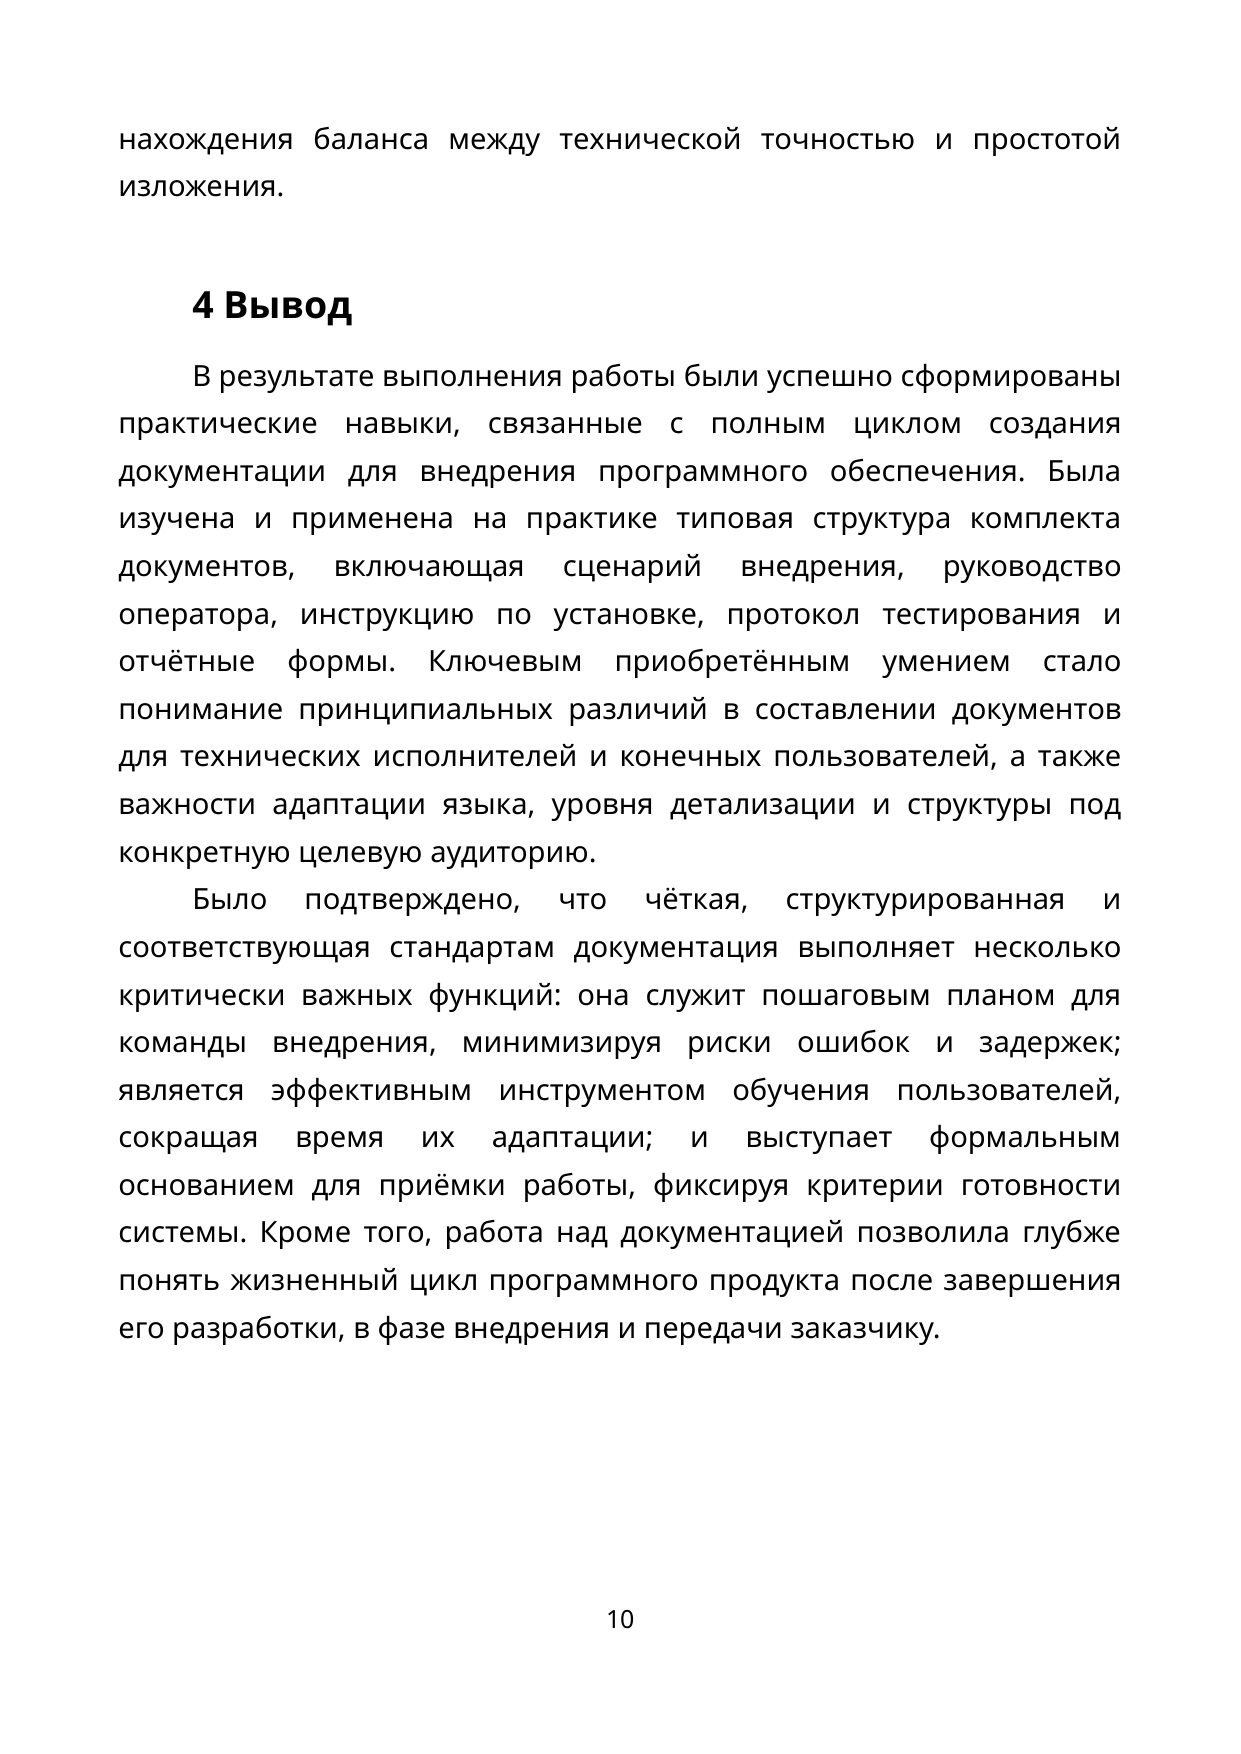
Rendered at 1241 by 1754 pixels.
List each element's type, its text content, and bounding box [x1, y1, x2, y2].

text Было подтверждено, что чёткая, структурированная и соответствующая стандартам документация выполняет несколько критически важных функций: она служит пошаговым планом для команды внедрения, минимизируя риски ошибок и задержек; является эффективным инструментом обучения пользователей, сокращая время их адаптации; и выступает формальным основанием для приёмки работы, фиксируя критерии готовности системы. Кроме того, работа над документацией позволила глубже понять жизненный цикл программного продукта после завершения его разработки, в фазе внедрения и передачи заказчику. [118, 878, 1122, 1347]
text В результате выполнения работы были успешно сформированы практические навыки, связанные с полным циклом создания документации для внедрения программного обеспечения. Была изучена и применена на практике типовая структура комплекта документов, включающая сценарий внедрения, руководство оператора, инструкцию по установке, протокол тестирования и отчётные формы. Ключевым приобретённым умением стало понимание принципиальных различий в составлении документов для технических исполнителей и конечных пользователей, а также важности адаптации языка, уровня детализации и структуры под конкретную целевую аудиторию. [118, 355, 1122, 871]
text нахождения баланса между технической точностью и простотой изложения. [118, 118, 1122, 205]
subtitle 4 Вывод [118, 278, 1122, 329]
